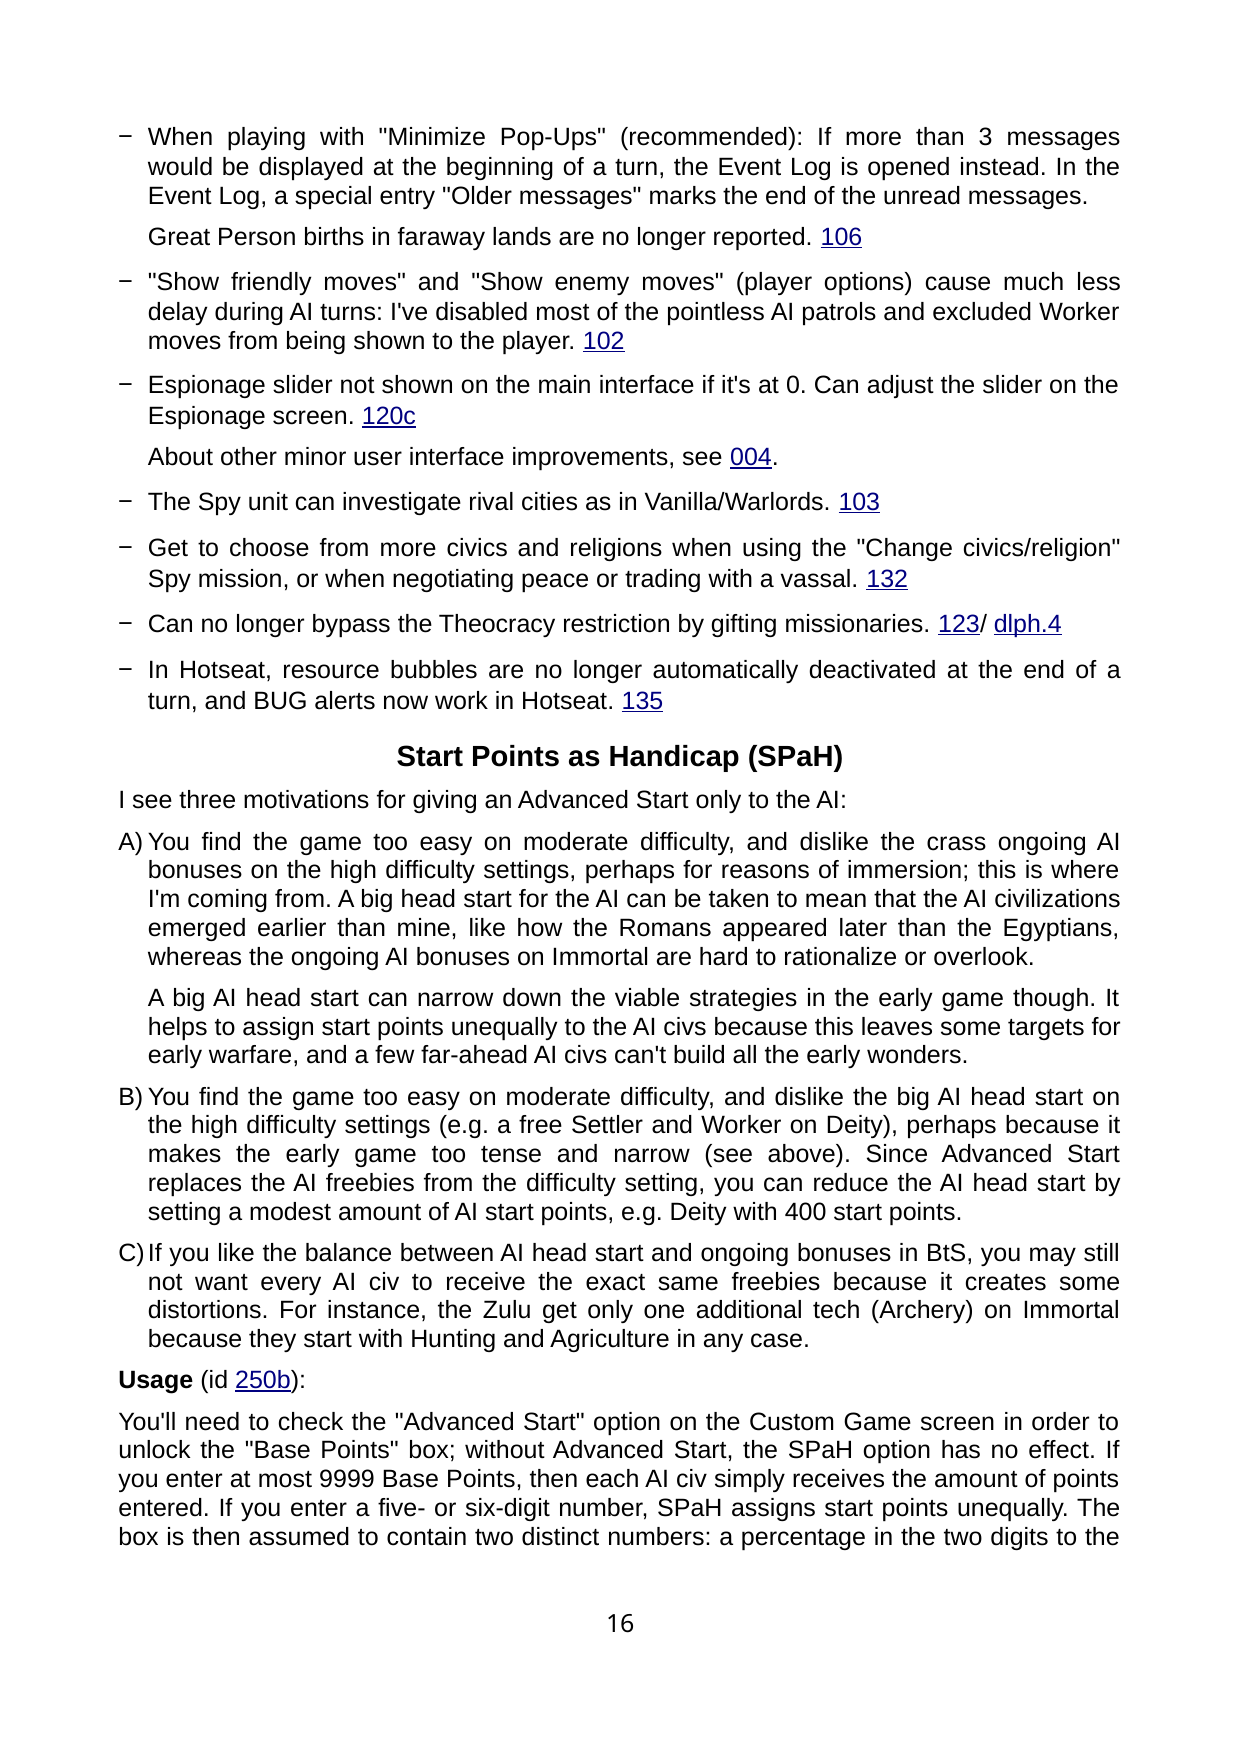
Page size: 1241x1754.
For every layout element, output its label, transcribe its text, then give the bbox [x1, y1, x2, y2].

text Usage (id 250b): [118, 1366, 1122, 1394]
list The Spy unit can investigate rival cities as in Vanilla/Warlords. 103 [118, 483, 1122, 518]
list If you like the balance between AI head start and ongoing bonuses in BtS, you may still not want every AI civ to receive the exact same freebies because it creates some distortions. For instance, the Zulu get only one additional tech (Archery) on Immortal because they start with Hunting and Agriculture in any case. [118, 1238, 1122, 1353]
list When playing with "Minimize Pop-Ups" (recommended): If more than 3 messages would be displayed at the beginning of a turn, the Event Log is opened instead. In the Event Log, a special entry "Older messages" marks the end of the unread messages. [118, 118, 1122, 210]
list Can no longer bypass the Theocracy restriction by gifting missionaries. 123/ dlph.4 [118, 605, 1122, 639]
subtitle Start Points as Handicap (SPaH) [118, 739, 1122, 773]
list You find the game too easy on moderate difficulty, and dislike the crass ongoing AI bonuses on the high difficulty settings, perhaps for reasons of immersion; this is where I'm coming from. A big head start for the AI can be taken to mean that the AI civilizations emerged earlier than mine, like how the Romans appeared later than the Egyptians, whereas the ongoing AI bonuses on Immortal are hard to rationalize or overlook. [118, 827, 1122, 971]
list "Show friendly moves" and "Show enemy moves" (player options) cause much less delay during AI turns: I've disabled most of the pointless AI patrols and excluded Worker moves from being shown to the player. 102 [118, 263, 1122, 355]
list Espionage slider not shown on the main interface if it's at 0. Can adjust the slider on the Espionage screen. 120c [118, 367, 1122, 430]
list In Hotseat, resource bubbles are no longer automatically deactivated at the end of a turn, and BUG alerts now work in Hotseat. 135 [118, 652, 1122, 714]
text I see three motivations for giving an Advanced Start only to the AI: [118, 786, 1122, 814]
list A big AI head start can narrow down the viable strategies in the early game though. It helps to assign start points unequally to the AI civs because this leaves some targets for early warfare, and a few far-ahead AI civs can't build all the early wonders. [118, 983, 1122, 1069]
list About other minor user interface improvements, see 004. [118, 442, 1122, 471]
text You'll need to check the "Advanced Start" option on the Custom Game screen in order to unlock the "Base Points" box; without Advanced Start, the SPaH option has no effect. If you enter at most 9999 Base Points, then each AI civ simply receives the amount of points entered. If you enter a five- or six-digit number, SPaH assigns start points unequally. The box is then assumed to contain two distinct numbers: a percentage in the two digits to the [118, 1407, 1122, 1551]
list You find the game too easy on moderate difficulty, and dislike the big AI head start on the high difficulty settings (e.g. a free Settler and Worker on Deity), perhaps because it makes the early game too tense and narrow (see above). Since Advanced Start replaces the AI freebies from the difficulty setting, you can reduce the AI head start by setting a modest amount of AI start points, e.g. Deity with 400 start points. [118, 1082, 1122, 1226]
list Get to choose from more civics and religions when using the "Change civics/religion" Spy mission, or when negotiating peace or trading with a vassal. 132 [118, 530, 1122, 593]
list Great Person births in faraway lands are no longer reported. 106 [118, 222, 1122, 251]
